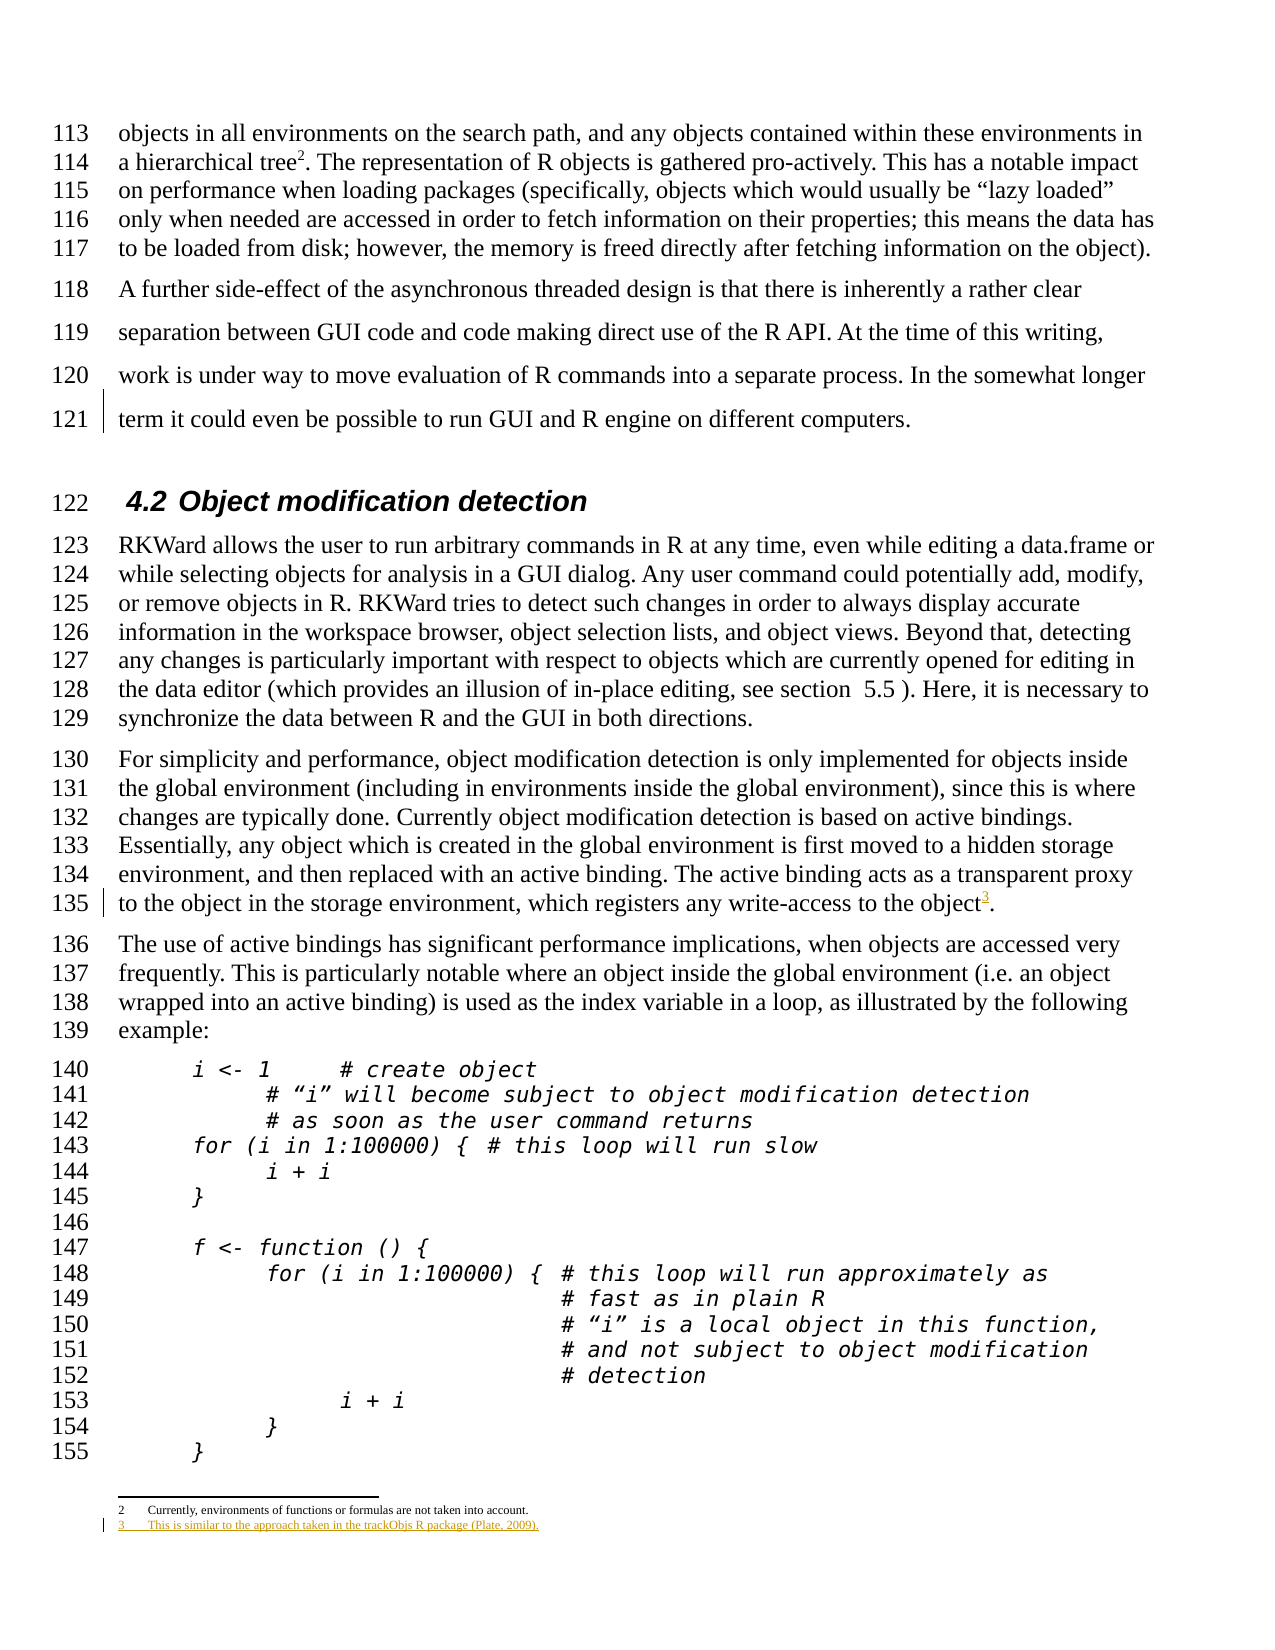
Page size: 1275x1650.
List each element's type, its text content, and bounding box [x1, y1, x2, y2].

text f <- function () { [118, 1235, 1157, 1261]
text # “i” will become subject to object modification detection [118, 1082, 1157, 1108]
text For simplicity and performance, object modification detection is only implemented for objects inside the global environment (including in environments inside the global environment), since this is where changes are typically done. Currently object modification detection is based on active bindings. Essentially, any object which is created in the global environment is first moved to a hidden storage environment, and then replaced with an active binding. The active binding acts as a transparent proxy to the object in the storage environment, which registers any write-access to the object. [118, 744, 1157, 917]
text # fast as in plain R [118, 1286, 1157, 1312]
text for (i in 1:100000) { # this loop will run approximately as [118, 1261, 1157, 1286]
text # detection [118, 1363, 1157, 1388]
subtitle Object modification detection [118, 484, 1157, 518]
text i + i [118, 1388, 1157, 1414]
text RKWard allows the user to run arbitrary commands in R at any time, even while editing a data.frame or while selecting objects for analysis in a GUI dialog. Any user command could potentially add, modify, or remove objects in R. RKWard tries to detect such changes in order to always display accurate information in the workspace browser, object selection lists, and object views. Beyond that, detecting any changes is particularly important with respect to objects which are currently opened for editing in the data editor (which provides an illusion of in-place editing, see section 5.5 ). Here, it is necessary to synchronize the data between R and the GUI in both directions. [118, 530, 1157, 732]
text } [118, 1439, 1157, 1465]
text } [118, 1184, 1157, 1210]
text i <- 1 # create object [118, 1057, 1157, 1082]
text The use of active bindings has significant performance implications, when objects are accessed very frequently. This is particularly notable where an object inside the global environment (i.e. an object wrapped into an active binding) is used as the index variable in a loop, as illustrated by the following example: [118, 929, 1157, 1044]
text # “i” is a local object in this function, [118, 1312, 1157, 1337]
text Currently, environments of functions or formulas are not taken into account. [118, 1503, 1157, 1517]
text for (i in 1:100000) { # this loop will run slow [118, 1133, 1157, 1159]
text A further side-effect of the asynchronous threaded design is that there is inherently a rather clear separation between GUI code and code making direct use of the R API. At the time of this writing, work is under way to move evaluation of R commands into a separate process. In the somewhat longer term it could even be possible to run GUI and R engine on different computers. [118, 274, 1157, 432]
text i + i [118, 1159, 1157, 1184]
text # as soon as the user command returns [118, 1108, 1157, 1133]
text This is similar to the approach taken in the trackObjs R package (Plate, 2009). [118, 1517, 1157, 1532]
text # and not subject to object modification [118, 1337, 1157, 1363]
text objects in all environments on the search path, and any objects contained within these environments in a hierarchical tree. The representation of R objects is gathered pro-actively. This has a notable impact on performance when loading packages (specifically, objects which would usually be “lazy loaded” only when needed are accessed in order to fetch information on their properties; this means the data has to be loaded from disk; however, the memory is freed directly after fetching information on the object). [118, 118, 1157, 262]
text } [118, 1414, 1157, 1439]
